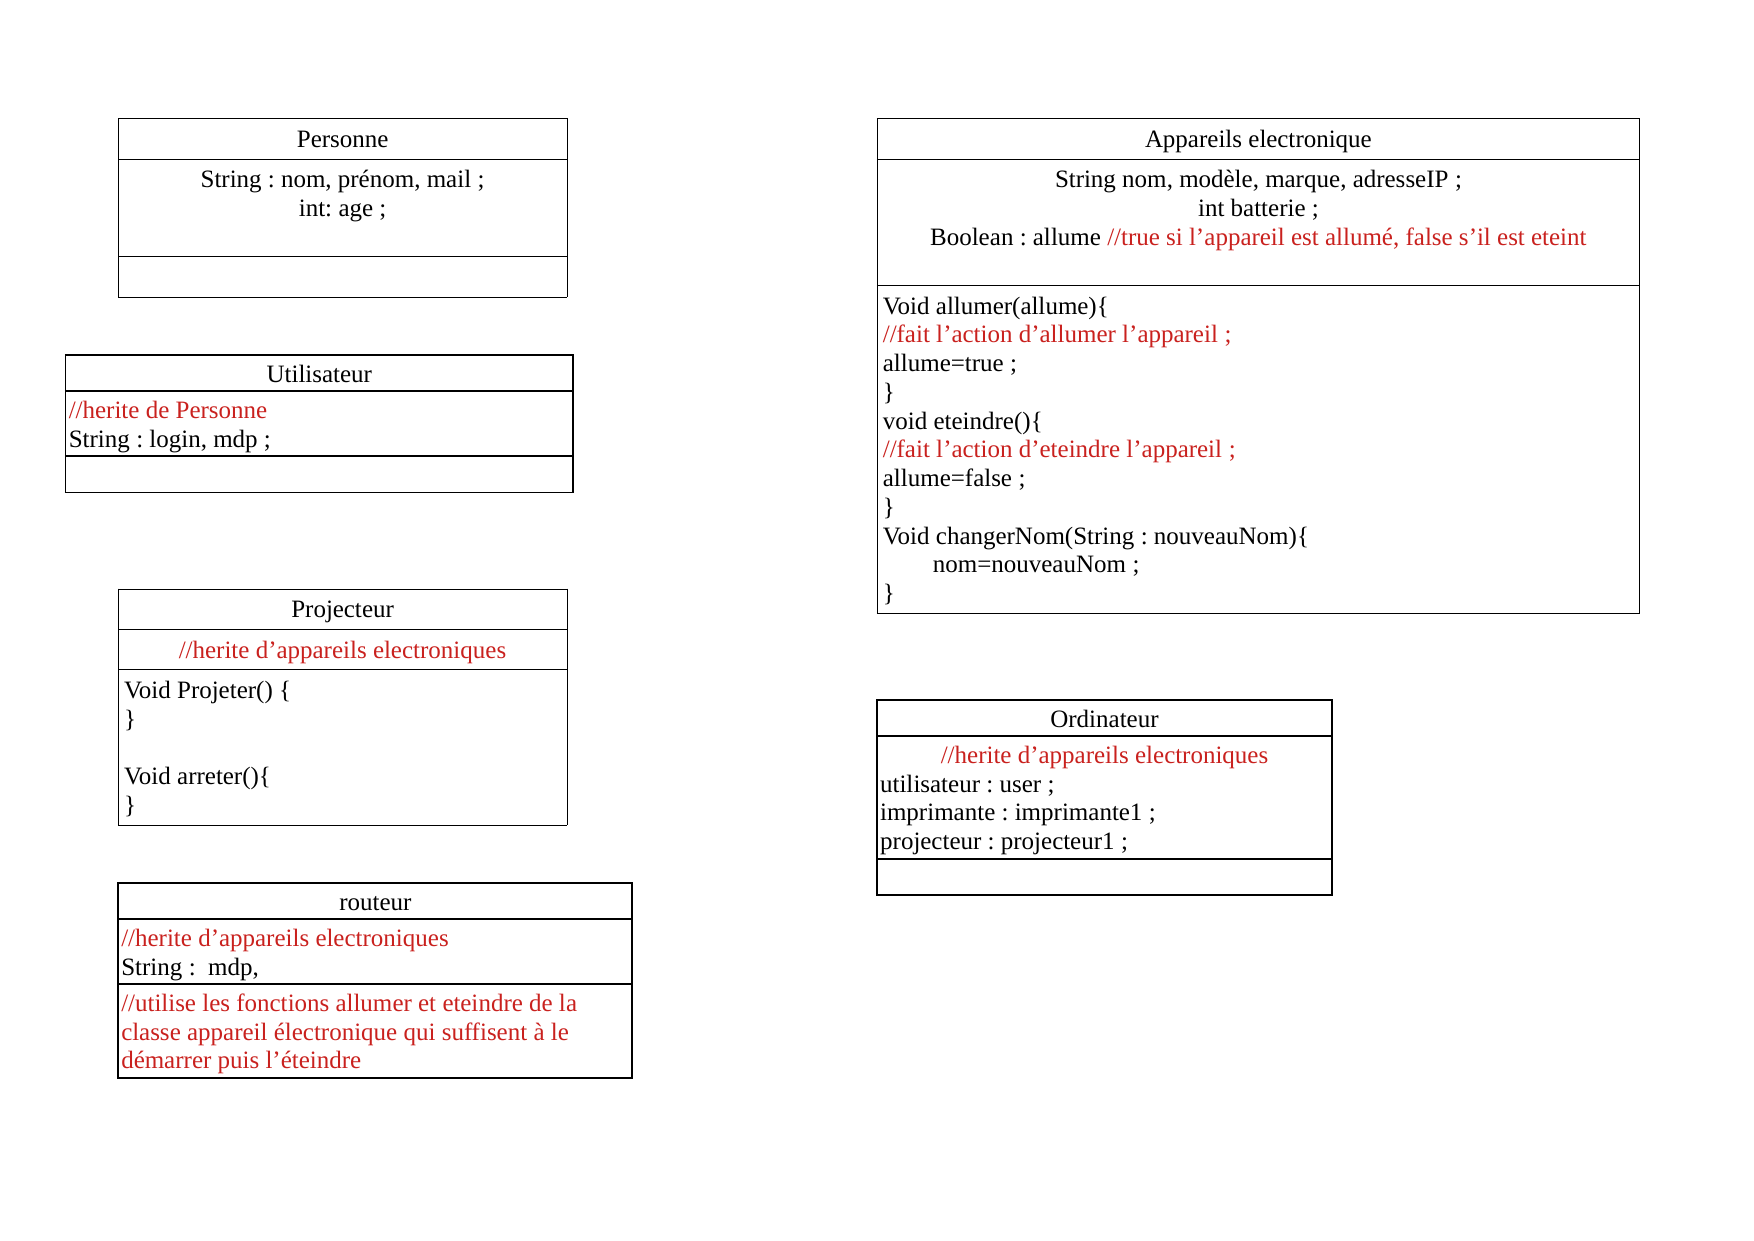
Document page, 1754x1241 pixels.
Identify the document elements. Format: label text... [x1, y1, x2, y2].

table_header Personne [119, 119, 567, 158]
table_header Ordinateur [878, 701, 1331, 735]
table_cell [878, 860, 1331, 894]
table_header routeur [119, 884, 631, 918]
table_cell //herite d’appareils electroniques utilisateur : user ; imprimante : imprimante1 ; projecteur : projecteur1 ; [878, 737, 1331, 858]
table_cell //herite d’appareils electroniques [119, 630, 567, 669]
table_cell String : nom, prénom, mail ; int: age ; [119, 160, 567, 256]
table_cell //herite d’appareils electroniques String : mdp, [119, 920, 631, 983]
table_cell //utilise les fonctions allumer et eteindre de la classe appareil électronique qui suffisent à le démarrer puis l’éteindre [119, 985, 631, 1077]
table_cell [119, 257, 567, 297]
table_cell [66, 457, 572, 492]
table_header Utilisateur [66, 356, 572, 390]
table_cell String nom, modèle, marque, adresseIP ; int batterie ; Boolean : allume //true si l’appareil est allumé, false s’il est eteint [878, 160, 1639, 285]
table_cell //herite de Personne String : login, mdp ; [66, 392, 572, 455]
table_header Appareils electronique [878, 119, 1639, 158]
table_cell Void allumer(allume){ //fait l’action d’allumer l’appareil ; allume=true ; } void eteindre(){ //fait l’action d’eteindre l’appareil ; allume=false ; } Void changerNom(String : nouveauNom){ nom=nouveauNom ; } [878, 286, 1639, 613]
table_cell Void Projeter() { } Void arreter(){ } [119, 670, 567, 824]
table_header Projecteur [119, 590, 567, 629]
